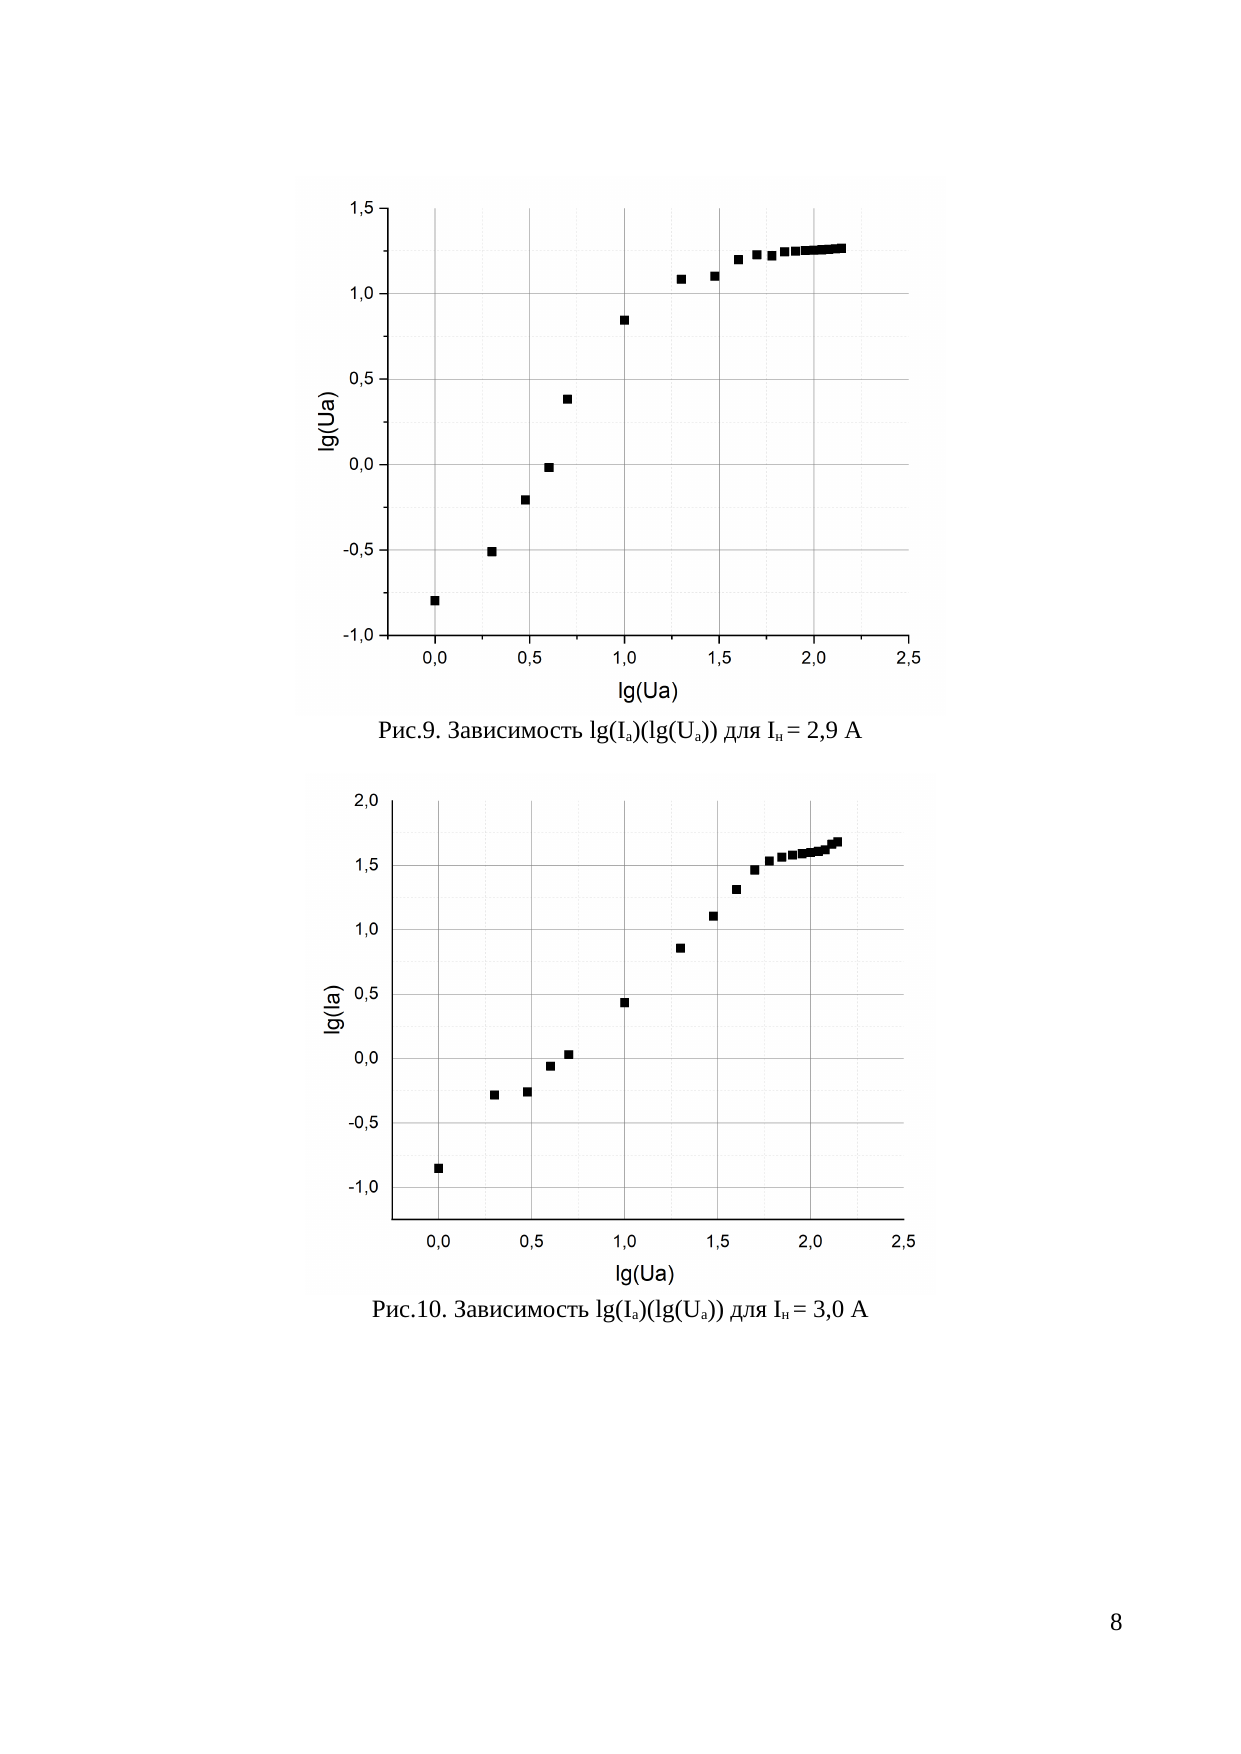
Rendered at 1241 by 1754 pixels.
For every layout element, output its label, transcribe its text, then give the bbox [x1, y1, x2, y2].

picture [304, 773, 936, 1295]
text Рис.9. Зависимость lg(Ia)(lg(Ua)) для Iн = 2,9 А [118, 716, 1122, 744]
picture [294, 176, 946, 716]
text Рис.10. Зависимость lg(Ia)(lg(Ua)) для Iн = 3,0 А [118, 1294, 1122, 1323]
